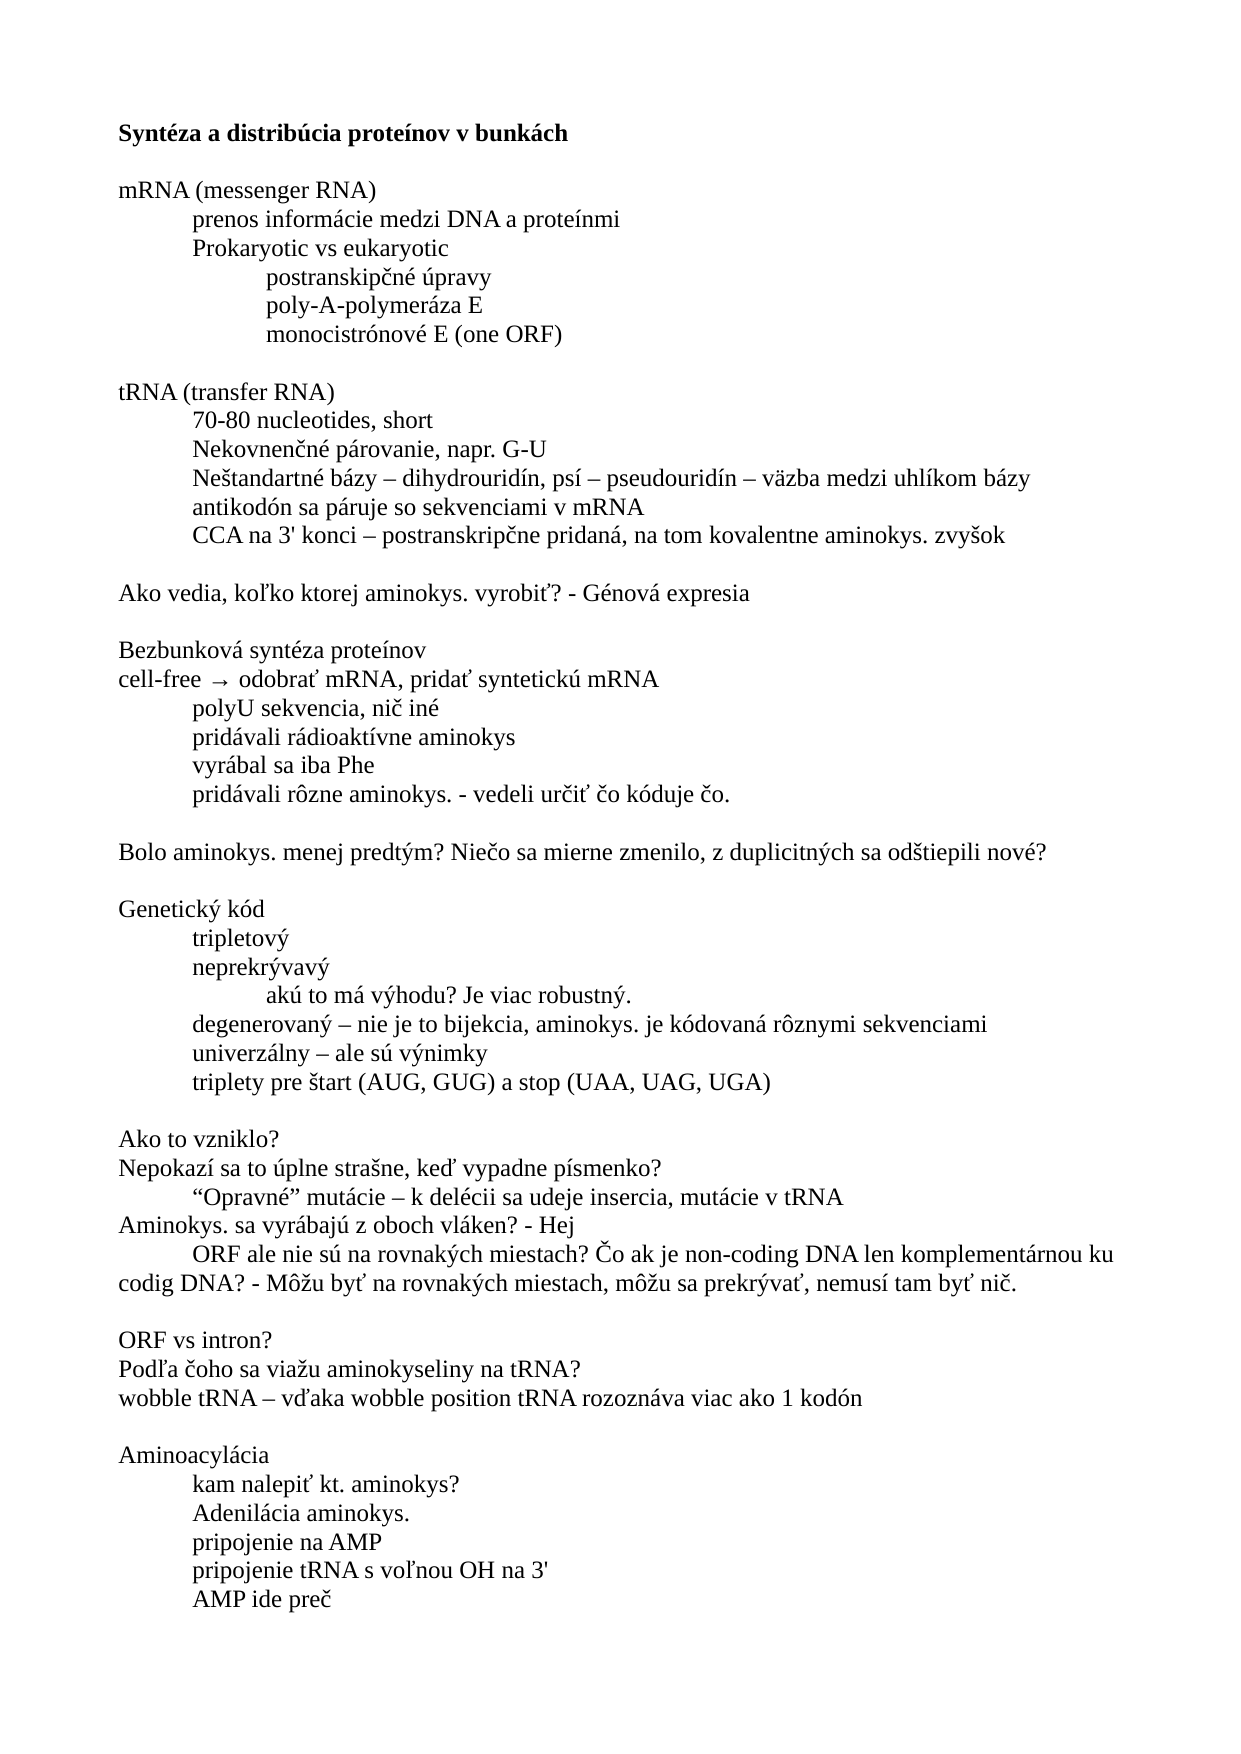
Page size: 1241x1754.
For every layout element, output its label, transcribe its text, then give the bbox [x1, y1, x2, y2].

text CCA na 3' konci – postranskripčne pridaná, na tom kovalentne aminokys. zvyšok [118, 521, 1122, 549]
text ORF vs intron? [118, 1326, 1122, 1354]
text Aminoacylácia [118, 1441, 1122, 1469]
text Ako to vzniklo? [118, 1124, 1122, 1153]
text univerzálny – ale sú výnimky [118, 1038, 1122, 1067]
text pridávali rádioaktívne aminokys [118, 722, 1122, 751]
text triplety pre štart (AUG, GUG) a stop (UAA, UAG, UGA) [118, 1067, 1122, 1096]
text Ako vedia, koľko ktorej aminokys. vyrobiť? - Génová expresia [118, 578, 1122, 607]
text AMP ide preč [118, 1584, 1122, 1613]
text Genetický kód [118, 894, 1122, 923]
text Bolo aminokys. menej predtým? Niečo sa mierne zmenilo, z duplicitných sa odštiepili nové? [118, 837, 1122, 866]
text poly-A-polymeráza E [118, 291, 1122, 319]
text Prokaryotic vs eukaryotic [118, 233, 1122, 262]
text Aminokys. sa vyrábajú z oboch vláken? - Hej [118, 1211, 1122, 1239]
text Bezbunková syntéza proteínov [118, 636, 1122, 664]
text tRNA (transfer RNA) [118, 377, 1122, 406]
text mRNA (messenger RNA) [118, 176, 1122, 204]
text Nekovnenčné párovanie, napr. G-U [118, 434, 1122, 463]
text akú to má výhodu? Je viac robustný. [118, 981, 1122, 1009]
text antikodón sa páruje so sekvenciami v mRNA [118, 492, 1122, 521]
text Podľa čoho sa viažu aminokyseliny na tRNA? [118, 1354, 1122, 1383]
text vyrábal sa iba Phe [118, 751, 1122, 779]
text kam nalepiť kt. aminokys? [118, 1469, 1122, 1498]
text neprekrývavý [118, 952, 1122, 981]
text wobble tRNA – vďaka wobble position tRNA rozoznáva viac ako 1 kodón [118, 1383, 1122, 1412]
text monocistrónové E (one ORF) [118, 319, 1122, 348]
text Syntéza a distribúcia proteínov v bunkách [118, 118, 1122, 147]
text ORF ale nie sú na rovnakých miestach? Čo ak je non-coding DNA len komplementárnou ku codig DNA? - Môžu byť na rovnakých miestach, môžu sa prekrývať, nemusí tam byť nič. [118, 1239, 1122, 1297]
text 70-80 nucleotides, short [118, 406, 1122, 434]
text Adenilácia aminokys. [118, 1498, 1122, 1527]
text Neštandartné bázy – dihydrouridín, psí – pseudouridín – väzba medzi uhlíkom bázy [118, 463, 1122, 492]
text prenos informácie medzi DNA a proteínmi [118, 204, 1122, 233]
text “Opravné” mutácie – k delécii sa udeje insercia, mutácie v tRNA [118, 1182, 1122, 1211]
text pridávali rôzne aminokys. - vedeli určiť čo kóduje čo. [118, 779, 1122, 808]
text pripojenie tRNA s voľnou OH na 3' [118, 1556, 1122, 1584]
text cell-free → odobrať mRNA, pridať syntetickú mRNA [118, 664, 1122, 693]
text polyU sekvencia, nič iné [118, 693, 1122, 722]
text degenerovaný – nie je to bijekcia, aminokys. je kódovaná rôznymi sekvenciami [118, 1009, 1122, 1038]
text pripojenie na AMP [118, 1527, 1122, 1556]
text tripletový [118, 923, 1122, 952]
text Nepokazí sa to úplne strašne, keď vypadne písmenko? [118, 1153, 1122, 1182]
text postranskipčné úpravy [118, 262, 1122, 291]
